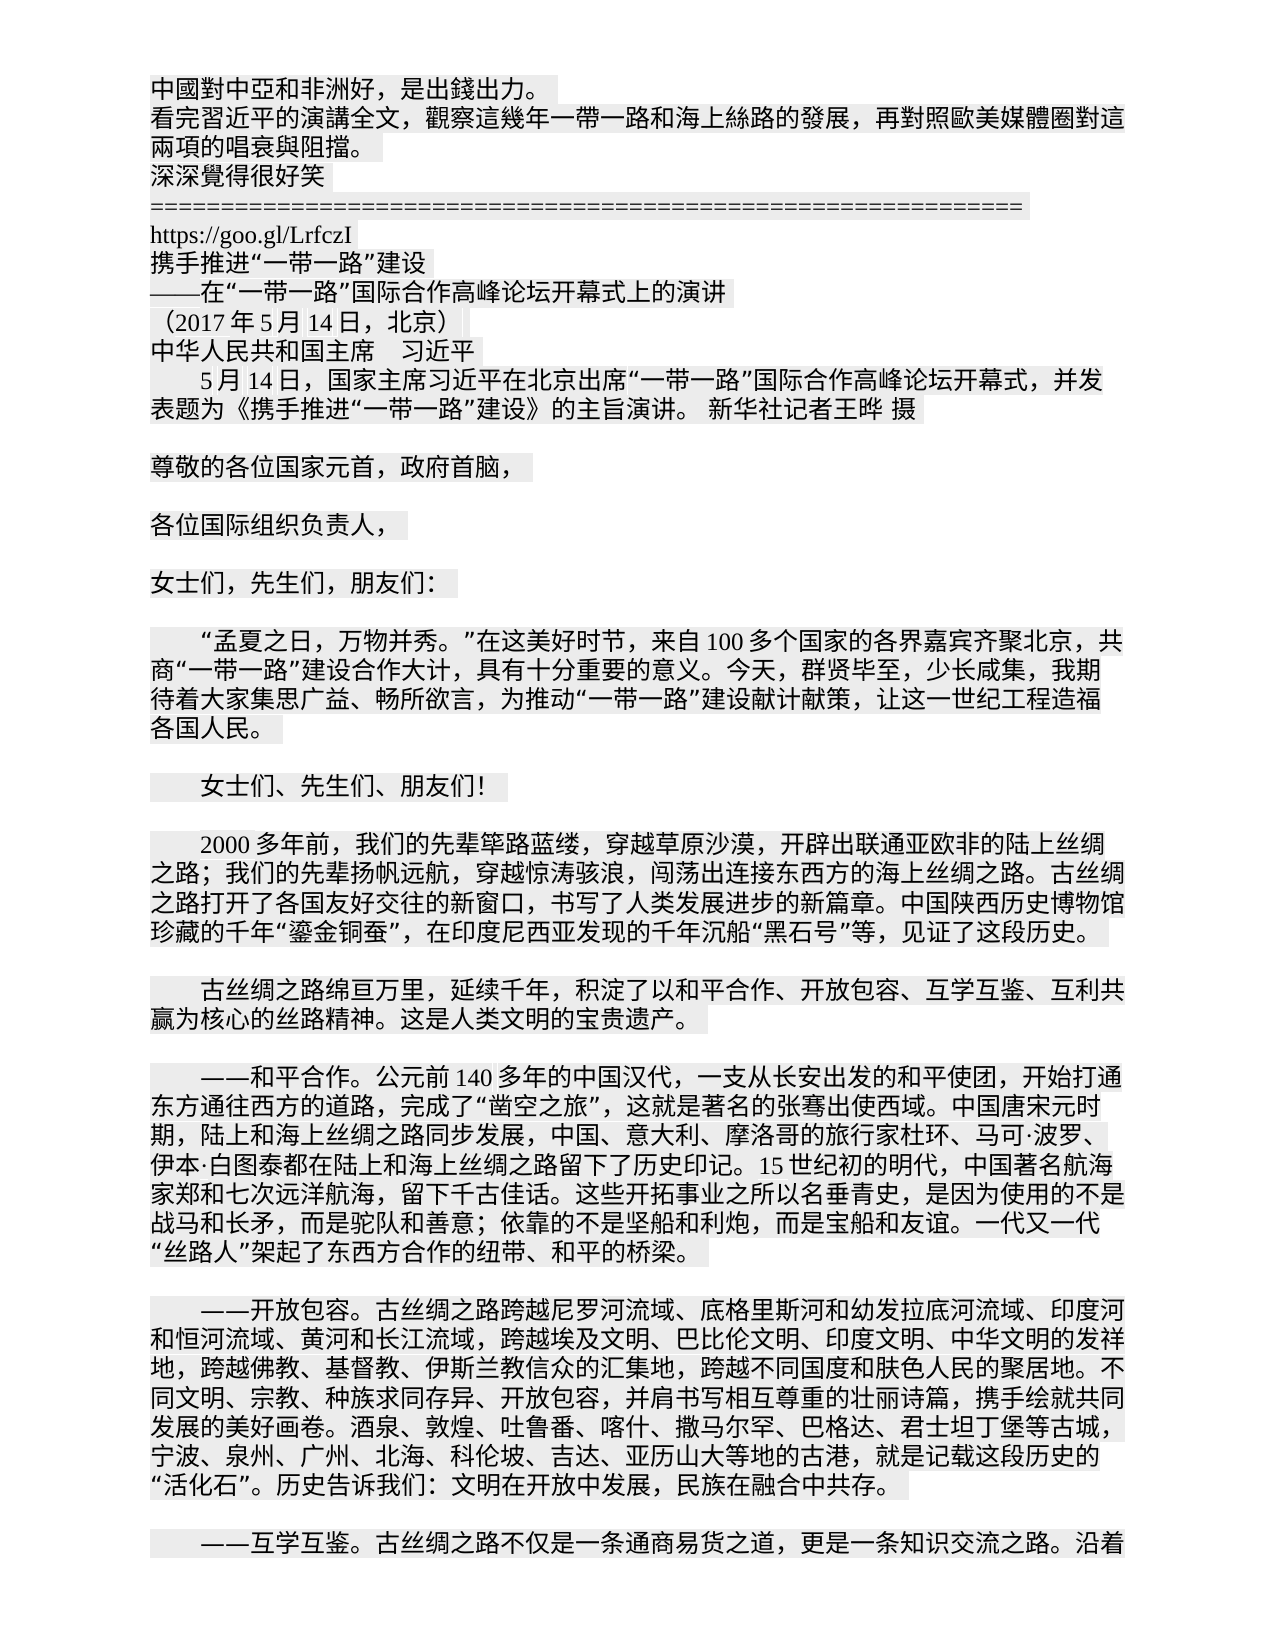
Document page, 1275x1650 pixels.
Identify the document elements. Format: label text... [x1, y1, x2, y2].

text 昨天在臉書上，一個朋友轉貼一位網友寫的玩笑話。 歐美對中亞和非洲好，純粹是商業利益的剝削。 中國對中亞和非洲好，是出錢出力。 看完習近平的演講全文，觀察這幾年一帶一路和海上絲路的發展，再對照歐美媒體圈對這兩項的唱衰與阻擋。 深深覺得很好笑 ============================================================== https://goo.gl/LrfczI 携手推进“一带一路”建设 ——在“一带一路”国际合作高峰论坛开幕式上的演讲 （2017年5月14日，北京） 中华人民共和国主席 习近平 5月14日，国家主席习近平在北京出席“一带一路”国际合作高峰论坛开幕式，并发表题为《携手推进“一带一路”建设》的主旨演讲。 新华社记者王晔 摄 尊敬的各位国家元首，政府首脑， 各位国际组织负责人， 女士们，先生们，朋友们： “孟夏之日，万物并秀。”在这美好时节，来自100多个国家的各界嘉宾齐聚北京，共商“一带一路”建设合作大计，具有十分重要的意义。今天，群贤毕至，少长咸集，我期待着大家集思广益、畅所欲言，为推动“一带一路”建设献计献策，让这一世纪工程造福各国人民。 女士们、先生们、朋友们！ 2000多年前，我们的先辈筚路蓝缕，穿越草原沙漠，开辟出联通亚欧非的陆上丝绸之路；我们的先辈扬帆远航，穿越惊涛骇浪，闯荡出连接东西方的海上丝绸之路。古丝绸之路打开了各国友好交往的新窗口，书写了人类发展进步的新篇章。中国陕西历史博物馆珍藏的千年“鎏金铜蚕”，在印度尼西亚发现的千年沉船“黑石号”等，见证了这段历史。 古丝绸之路绵亘万里，延续千年，积淀了以和平合作、开放包容、互学互鉴、互利共赢为核心的丝路精神。这是人类文明的宝贵遗产。 ——和平合作。公元前140多年的中国汉代，一支从长安出发的和平使团，开始打通东方通往西方的道路，完成了“凿空之旅”，这就是著名的张骞出使西域。中国唐宋元时期，陆上和海上丝绸之路同步发展，中国、意大利、摩洛哥的旅行家杜环、马可·波罗、伊本·白图泰都在陆上和海上丝绸之路留下了历史印记。15世纪初的明代，中国著名航海家郑和七次远洋航海，留下千古佳话。这些开拓事业之所以名垂青史，是因为使用的不是战马和长矛，而是驼队和善意；依靠的不是坚船和利炮，而是宝船和友谊。一代又一代“丝路人”架起了东西方合作的纽带、和平的桥梁。 ——开放包容。古丝绸之路跨越尼罗河流域、底格里斯河和幼发拉底河流域、印度河和恒河流域、黄河和长江流域，跨越埃及文明、巴比伦文明、印度文明、中华文明的发祥地，跨越佛教、基督教、伊斯兰教信众的汇集地，跨越不同国度和肤色人民的聚居地。不同文明、宗教、种族求同存异、开放包容，并肩书写相互尊重的壮丽诗篇，携手绘就共同发展的美好画卷。酒泉、敦煌、吐鲁番、喀什、撒马尔罕、巴格达、君士坦丁堡等古城，宁波、泉州、广州、北海、科伦坡、吉达、亚历山大等地的古港，就是记载这段历史的“活化石”。历史告诉我们：文明在开放中发展，民族在融合中共存。 ——互学互鉴。古丝绸之路不仅是一条通商易货之道，更是一条知识交流之路。沿着古丝绸之路，中国将丝绸、瓷器、漆器、铁器传到西方，也为中国带来了胡椒、亚麻、香料、葡萄、石榴。沿着古丝绸之路，佛教、伊斯兰教及阿拉伯的天文、历法、医药传入中国，中国的四大发明、养蚕技术也由此传向世界。更为重要的是，商品和知识交流带来了观念创新。比如，佛教源自印度，在中国发扬光大，在东南亚得到传承。儒家文化起源中国，受到欧洲莱布尼茨、伏尔泰等思想家的推崇。这是交流的魅力、互鉴的成果。 ——互利共赢。古丝绸之路见证了陆上“使者相望于道，商旅不绝于途”的盛况，也见证了海上“舶交海中，不知其数”的繁华。在这条大动脉上，资金、技术、人员等生产要素自由流动，商品、资源、成果等实现共享。阿拉木图、撒马尔罕、长安等重镇和苏尔港、广州等良港兴旺发达，罗马、安息、贵霜等古国欣欣向荣，中国汉唐迎来盛世。古丝绸之路创造了地区大发展大繁荣。 历史是最好的老师。这段历史表明，无论相隔多远，只要我们勇敢迈出第一步，坚持相向而行，就能走出一条相遇相知、共同发展之路，走向幸福安宁和谐美好的远方。 女士们、先生们、朋友们！ 从历史维度看，人类社会正处在一个大发展大变革大调整时代。世界多极化、经济全球化、社会信息化、文化多样化深入发展，和平发展的大势日益强劲，变革创新的步伐持续向前。各国之间的联系从来没有像今天这样紧密，世界人民对美好生活的向往从来没有像今天这样强烈，人类战胜困难的手段从来没有像今天这样丰富。 从现实维度看，我们正处在一个挑战频发的世界。世界经济增长需要新动力，发展需要更加普惠平衡，贫富差距鸿沟有待弥合。地区热点持续动荡，恐怖主义蔓延肆虐。和平赤字、发展赤字、治理赤字，是摆在全人类面前的严峻挑战。这是我一直思考的问题。 2013年秋天，我在哈萨克斯坦和印度尼西亚提出共建丝绸之路经济带和21世纪海上丝绸之路，即“一带一路”倡议。“桃李不言，下自成蹊。”4年来，全球100多个国家和国际组织积极支持和参与“一带一路”建设，联合国大会、联合国安理会等重要决议也纳入“一带一路”建设内容。“一带一路”建设逐渐从理念转化为行动，从愿景转变为现实，建设成果丰硕。 ——这是政策沟通不断深化的4年。我多次说过，“一带一路”建设不是另起炉灶、推倒重来，而是实现战略对接、优势互补。我们同有关国家协调政策，包括俄罗斯提出的欧亚经济联盟、东盟提出的互联互通总体规划、哈萨克斯坦提出的“光明之路”、土耳其提出的“中间走廊”、蒙古提出的“发展之路”、越南提出的“两廊一圈”、英国提出的“英格兰北方经济中心”、波兰提出的“琥珀之路”等。中国同老挝、柬埔寨、缅甸、匈牙利等国的规划对接工作也全面展开。中国同40多个国家和国际组织签署了合作协议，同30多个国家开展机制化产能合作。本次论坛期间，我们还将签署一批对接合作协议和行动计划，同60多个国家和国际组织共同发出推进“一带一路”贸易畅通合作倡议。各方通过政策对接，实现了“一加一大于二”的效果。 ——这是设施联通不断加强的4年。“道路通，百业兴。”我们和相关国家一道共同加速推进雅万高铁、中老铁路、亚吉铁路、匈塞铁路等项目，建设瓜达尔港、比雷埃夫斯港等港口，规划实施一大批互联互通项目。目前，以中巴、中蒙俄、新亚欧大陆桥等经济走廊为引领，以陆海空通道和信息高速路为骨架，以铁路、港口、管网等重大工程为依托，一个复合型的基础设施网络正在形成。 ——这是贸易畅通不断提升的4年。中国同“一带一路”参与国大力推动贸易和投资便利化，不断改善营商环境。我了解到，仅哈萨克斯坦等中亚国家农产品到达中国市场的通关时间就缩短了90%。2014年至2016年，中国同“一带一路”沿线国家贸易总额超过3万亿美元。中国对“一带一路”沿线国家投资累计超过500亿美元。中国企业已经在20多个国家建设56个经贸合作区，为有关国家创造近11亿美元税收和18万个就业岗位。 ——这是资金融通不断扩大的4年。融资瓶颈是实现互联互通的突出挑战。中国同“一带一路”建设参与国和组织开展了多种形式的金融合作。亚洲基础设施投资银行已经为“一带一路”建设参与国的9个项目提供17亿美元贷款，“丝路基金”投资达40亿美元，中国同中东欧“16+1”金融控股公司正式成立。这些新型金融机制同世界银行等传统多边金融机构各有侧重、互为补充，形成层次清晰、初具规模的“一带一路”金融合作网络。 ——这是民心相通不断促进的4年。“国之交在于民相亲，民相亲在于心相通。”“一带一路”建设参与国弘扬丝绸之路精神，开展智力丝绸之路、健康丝绸之路等建设，在科学、教育、文化、卫生、民间交往等各领域广泛开展合作，为“一带一路”建设夯实民意基础，筑牢社会根基。中国政府每年向相关国家提供1万个政府奖学金名额，地方政府也设立了丝绸之路专项奖学金，鼓励国际文教交流。各类丝绸之路文化年、旅游年、艺术节、影视桥、研讨会、智库对话等人文合作项目百花纷呈，人们往来频繁，在交流中拉近了心与心的距离。 丰硕的成果表明，“一带一路”倡议顺应时代潮流，适应发展规律，符合各国人民利益，具有广阔前景。 女士们、先生们、朋友们！ 中国人说，“万事开头难”。“一带一路”建设已经迈出坚实步伐。我们要乘势而上、顺势而为，推动“一带一路”建设行稳致远，迈向更加美好的未来。这里，我谈几点意见。 第一，我们要将“一带一路”建成和平之路。古丝绸之路，和时兴，战时衰。“一带一路”建设离不开和平安宁的环境。我们要构建以合作共赢为核心的新型国际关系，打造对话不对抗、结伴不结盟的伙伴关系。各国应该尊重彼此主权、尊严、领土完整，尊重彼此发展道路和社会制度，尊重彼此核心利益和重大关切。 古丝绸之路沿线地区曾经是“流淌着牛奶与蜂蜜的地方”，如今很多地方却成了冲突动荡和危机挑战的代名词。这种状况不能再持续下去。我们要树立共同、综合、合作、可持续的安全观，营造共建共享的安全格局。要着力化解热点，坚持政治解决；要着力斡旋调解，坚持公道正义；要着力推进反恐，标本兼治，消除贫困落后和社会不公。 第二，我们要将“一带一路”建成繁荣之路。发展是解决一切问题的总钥匙。推进“一带一路”建设，要聚焦发展这个根本性问题，释放各国发展潜力，实现经济大融合、发展大联动、成果大共享。 产业是经济之本。我们要深入开展产业合作，推动各国产业发展规划相互兼容、相互促进，抓好大项目建设，加强国际产能和装备制造合作，抓住新工业革命的发展新机遇，培育新业态，保持经济增长活力。 金融是现代经济的血液。血脉通，增长才有力。我们要建立稳定、可持续、风险可控的金融保障体系，创新投资和融资模式，推广政府和社会资本合作，建设多元化融资体系和多层次资本市场，发展普惠金融，完善金融服务网络。 设施联通是合作发展的基础。我们要着力推动陆上、海上、天上、网上四位一体的联通，聚焦关键通道、关键城市、关键项目，联结陆上公路、铁路道路网络和海上港口网络。我们已经确立“一带一路”建设六大经济走廊框架，要扎扎实实向前推进。要抓住新一轮能源结构调整和能源技术变革趋势，建设全球能源互联网，实现绿色低碳发展。要完善跨区域物流网建设。我们也要促进政策、规则、标准三位一体的联通，为互联互通提供机制保障。 第三，我们要将“一带一路”建成开放之路。开放带来进步，封闭导致落后。对一个国家而言，开放如同破茧成蝶，虽会经历一时阵痛，但将换来新生。“一带一路”建设要以开放为导向，解决经济增长和平衡问题。 我们要打造开放型合作平台，维护和发展开放型世界经济，共同创造有利于开放发展的环境，推动构建公正、合理、透明的国际经贸投资规则体系，促进生产要素有序流动、资源高效配置、市场深度融合。我们欢迎各国结合自身国情，积极发展开放型经济，参与全球治理和公共产品供给，携手构建广泛的利益共同体。 贸易是经济增长的重要引擎。我们要有“向外看”的胸怀，维护多边贸易体制，推动自由贸易区建设，促进贸易和投资自由化便利化。当然，我们也要着力解决发展失衡、治理困境、数字鸿沟、分配差距等问题，建设开放、包容、普惠、平衡、共赢的经济全球化。 第四，我们要将“一带一路”建成创新之路。创新是推动发展的重要力量。“一带一路”建设本身就是一个创举，搞好“一带一路”建设也要向创新要动力。 我们要坚持创新驱动发展，加强在数字经济、人工智能、纳米技术、量子计算机等前沿领域合作，推动大数据、云计算、智慧城市建设，连接成21世纪的数字丝绸之路。我们要促进科技同产业、科技同金融深度融合，优化创新环境，集聚创新资源。我们要为互联网时代的各国青年打造创业空间、创业工场，成就未来一代的青春梦想。 我们要践行绿色发展的新理念，倡导绿色、低碳、循环、可持续的生产生活方式，加强生态环保合作，建设生态文明，共同实现2030年可持续发展目标。 第五，我们要将“一带一路”建成文明之路。“一带一路”建设要以文明交流超越文明隔阂、文明互鉴超越文明冲突、文明共存超越文明优越，推动各国相互理解、相互尊重、相互信任。 我们要建立多层次人文合作机制，搭建更多合作平台，开辟更多合作渠道。要推动教育合作，扩大互派留学生规模，提升合作办学水平。要发挥智库作用，建设好智库联盟和合作网络。在文化、体育、卫生领域，要创新合作模式，推动务实项目。要用好历史文化遗产，联合打造具有丝绸之路特色的旅游产品和遗产保护。我们要加强各国议会、政党、民间组织往来，密切妇女、青年、残疾人等群体交流，促进包容发展。我们也要加强国际反腐合作，让“一带一路”成为廉洁之路。 女士们、先生们、朋友们！ 当前，中国发展正站在新的起点上。我们将深入贯彻创新、协调、绿色、开放、共享的发展理念，不断适应、把握、引领经济发展新常态，积极推进供给侧结构性改革，实现持续发展，为“一带一路”注入强大动力，为世界发展带来新的机遇。 ——中国愿在和平共处五项原则基础上，发展同所有“一带一路”建设参与国的友好合作。中国愿同世界各国分享发展经验，但不会干涉他国内政，不会输出社会制度和发展模式，更不会强加于人。我们推进“一带一路”建设不会重复地缘博弈的老套路，而将开创合作共赢的新模式；不会形成破坏稳定的小集团，而将建设和谐共存的大家庭。 ——中国已经同很多国家达成了“一带一路”务实合作协议，其中既包括交通运输、基础设施、能源等硬件联通项目，也包括通信、海关、检验检疫等软件联通项目，还包括经贸、产业、电子商务、海洋和绿色经济等多领域的合作规划和具体项目。中国同有关国家的铁路部门将签署深化中欧班列合作协议。我们将推动这些合作项目早日启动、早见成效。 ——中国将加大对“一带一路”建设资金支持，向丝路基金新增资金1000亿元人民币，鼓励金融机构开展人民币海外基金业务，规模预计约3000亿元人民币。中国国家开发银行、进出口银行将分别提供2500亿元和1300亿元等值人民币专项贷款，用于支持“一带一路”基础设施建设、产能、金融合作。我们还将同亚洲基础设施投资银行、金砖国家新开发银行、世界银行及其他多边开发机构合作支持“一带一路”项目，同有关各方共同制定“一带一路”融资指导原则。 ——中国将积极同“一带一路”建设参与国发展互利共赢的经贸伙伴关系，促进同各相关国家贸易和投资便利化，建设“一带一路”自由贸易网络，助力地区和世界经济增长。本届论坛期间，中国将同30多个国家签署经贸合作协议，同有关国家协商自由贸易协定。中国将从2018年起举办中国国际进口博览会。 ——中国愿同各国加强创新合作，启动“一带一路”科技创新行动计划，开展科技人文交流、共建联合实验室、科技园区合作、技术转移4项行动。我们将在未来5年内安排2500人次青年科学家来华从事短期科研工作，培训5000人次科学技术和管理人员，投入运行50家联合实验室。我们将设立生态环保大数据服务平台，倡议建立“一带一路”绿色发展国际联盟，并为相关国家应对气候变化提供援助。 ——中国将在未来3年向参与“一带一路”建设的发展中国家和国际组织提供600亿元人民币援助，建设更多民生项目。我们将向“一带一路”沿线发展中国家提供20亿元人民币紧急粮食援助，向南南合作援助基金增资10亿美元，在沿线国家实施100个“幸福家园”、100个“爱心助困”、100个“康复助医”等项目。我们将向有关国际组织提供10亿美元落实一批惠及沿线国家的合作项目。 ——中国将设立“一带一路”国际合作高峰论坛后续联络机制，成立“一带一路”财经发展研究中心、“一带一路”建设促进中心，同多边开发银行共同设立多边开发融资合作中心，同国际货币基金组织合作建立能力建设中心。我们将建设丝绸之路沿线民间组织合作网络，打造新闻合作联盟、音乐教育联盟以及其他人文合作新平台。 “一带一路”建设植根于丝绸之路的历史土壤，重点面向亚欧非大陆，同时向所有朋友开放。不论来自亚洲、欧洲，还是非洲、美洲，都是“一带一路”建设国际合作的伙伴。“一带一路”建设将由大家共同商量，“一带一路”建设成果将由大家共同分享。 女士们、先生们、朋友们！ 中国古语讲：“不积跬步，无以至千里。”阿拉伯谚语说，“金字塔是一块块石头垒成的”。欧洲也有句话：“伟业非一日之功”。“一带一路”建设是伟大的事业，需要伟大的实践。让我们一步一个脚印推进实施，一点一滴抓出成果，造福世界，造福人民！ 祝本次高峰论坛圆满成功！ 谢谢大家。 [150, 75, 1125, 1558]
